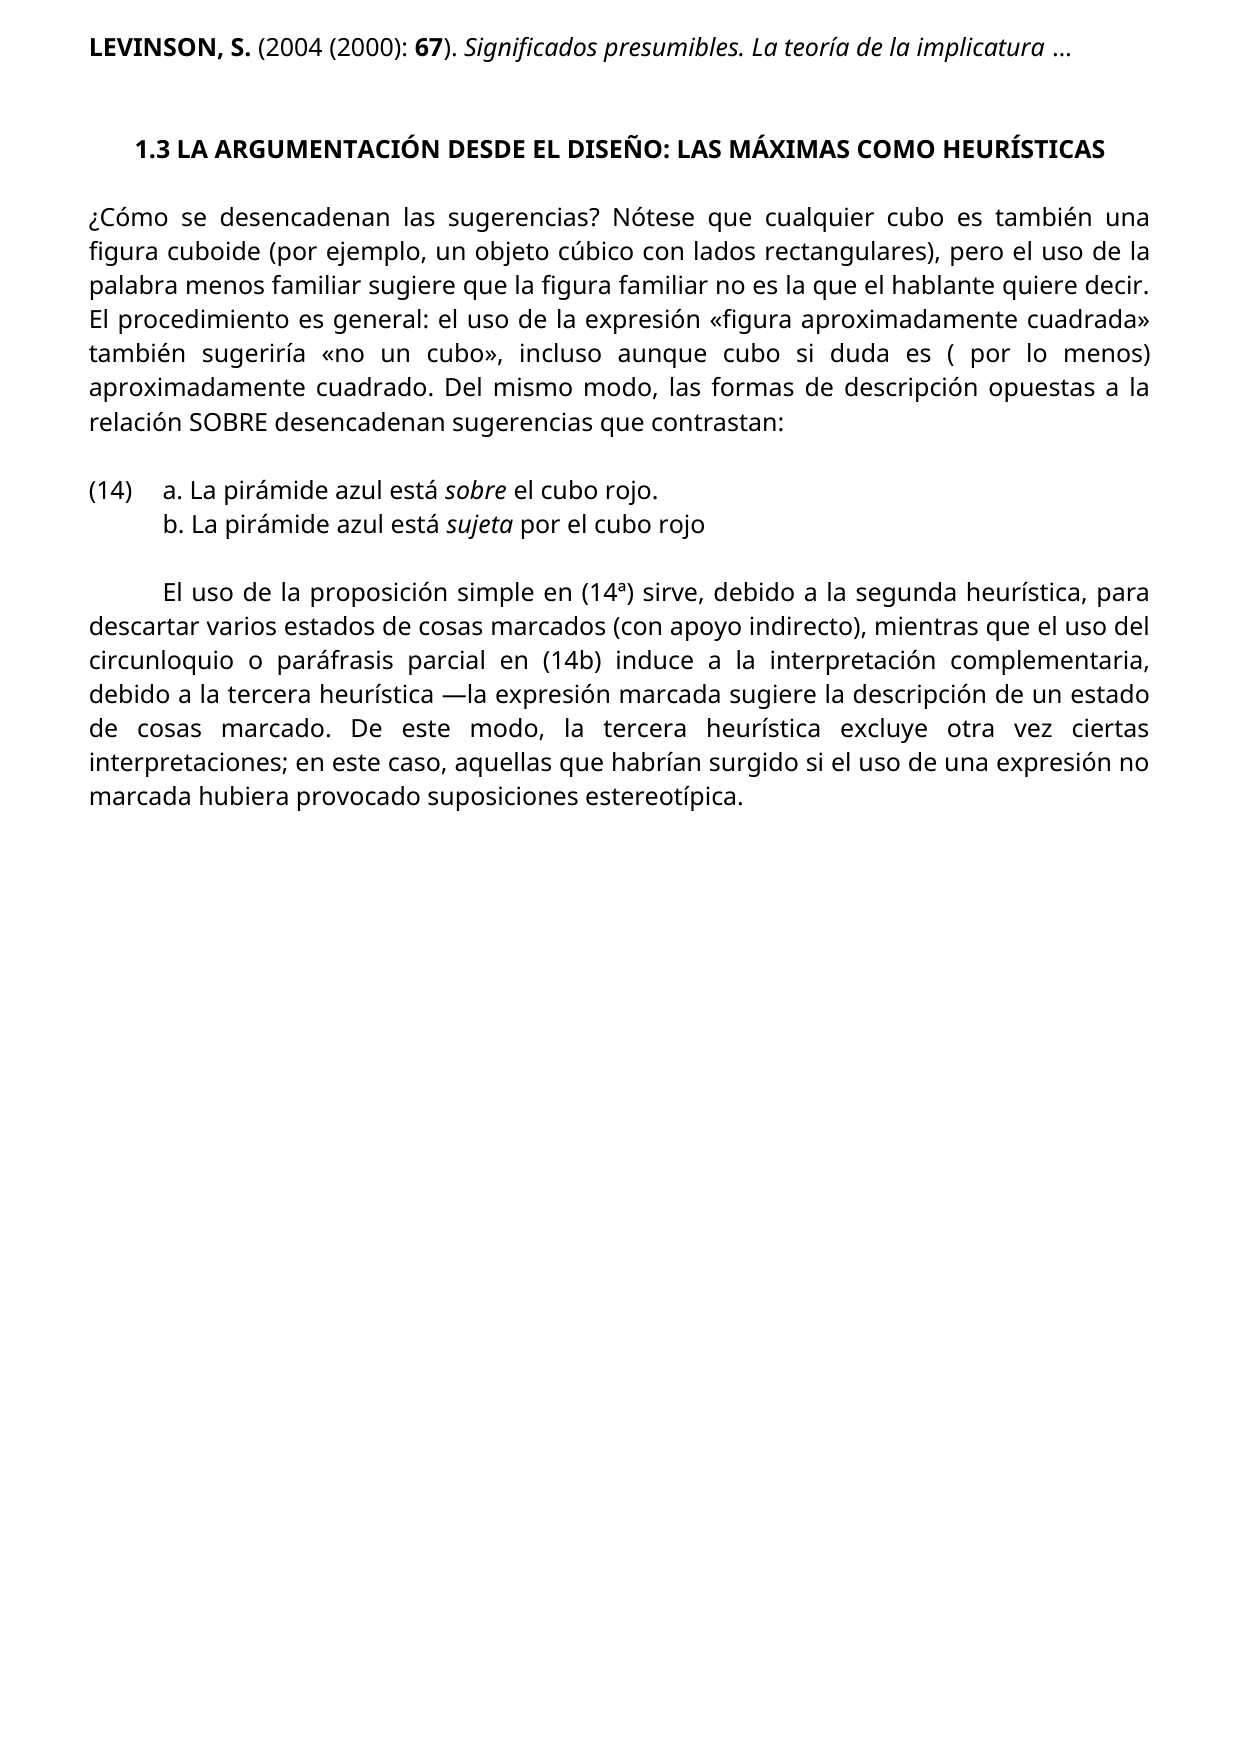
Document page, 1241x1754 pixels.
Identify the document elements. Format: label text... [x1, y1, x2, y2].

text b. La pirámide azul está sujeta por el cubo rojo [88, 506, 1152, 540]
text El uso de la proposición simple en (14ª) sirve, debido a la segunda heurística, para descartar varios estados de cosas marcados (con apoyo indirecto), mientras que el uso del circunloquio o paráfrasis parcial en (14b) induce a la interpretación complementaria, debido a la tercera heurística —la expresión marcada sugiere la descripción de un estado de cosas marcado. De este modo, la tercera heurística excluye otra vez ciertas interpretaciones; en este caso, aquellas que habrían surgido si el uso de una expresión no marcada hubiera provocado suposiciones estereotípica. [88, 574, 1152, 813]
text (14) a. La pirámide azul está sobre el cubo rojo. [88, 472, 1152, 506]
text LEVINSON, S. (2004 (2000): 67). Significados presumibles. La teoría de la implicatura … [88, 29, 1152, 115]
text ¿Cómo se desencadenan las sugerencias? Nótese que cualquier cubo es también una figura cuboide (por ejemplo, un objeto cúbico con lados rectangulares), pero el uso de la palabra menos familiar sugiere que la figura familiar no es la que el hablante quiere decir. El procedimiento es general: el uso de la expresión «figura aproximadamente cuadrada» también sugeriría «no un cubo», incluso aunque cubo si duda es ( por lo menos) aproximadamente cuadrado. Del mismo modo, las formas de descripción opuestas a la relación SOBRE desencadenan sugerencias que contrastan: [88, 200, 1152, 438]
text 1.3 LA ARGUMENTACIÓN DESDE EL DISEÑO: LAS MÁXIMAS COMO HEURÍSTICAS [88, 132, 1152, 166]
